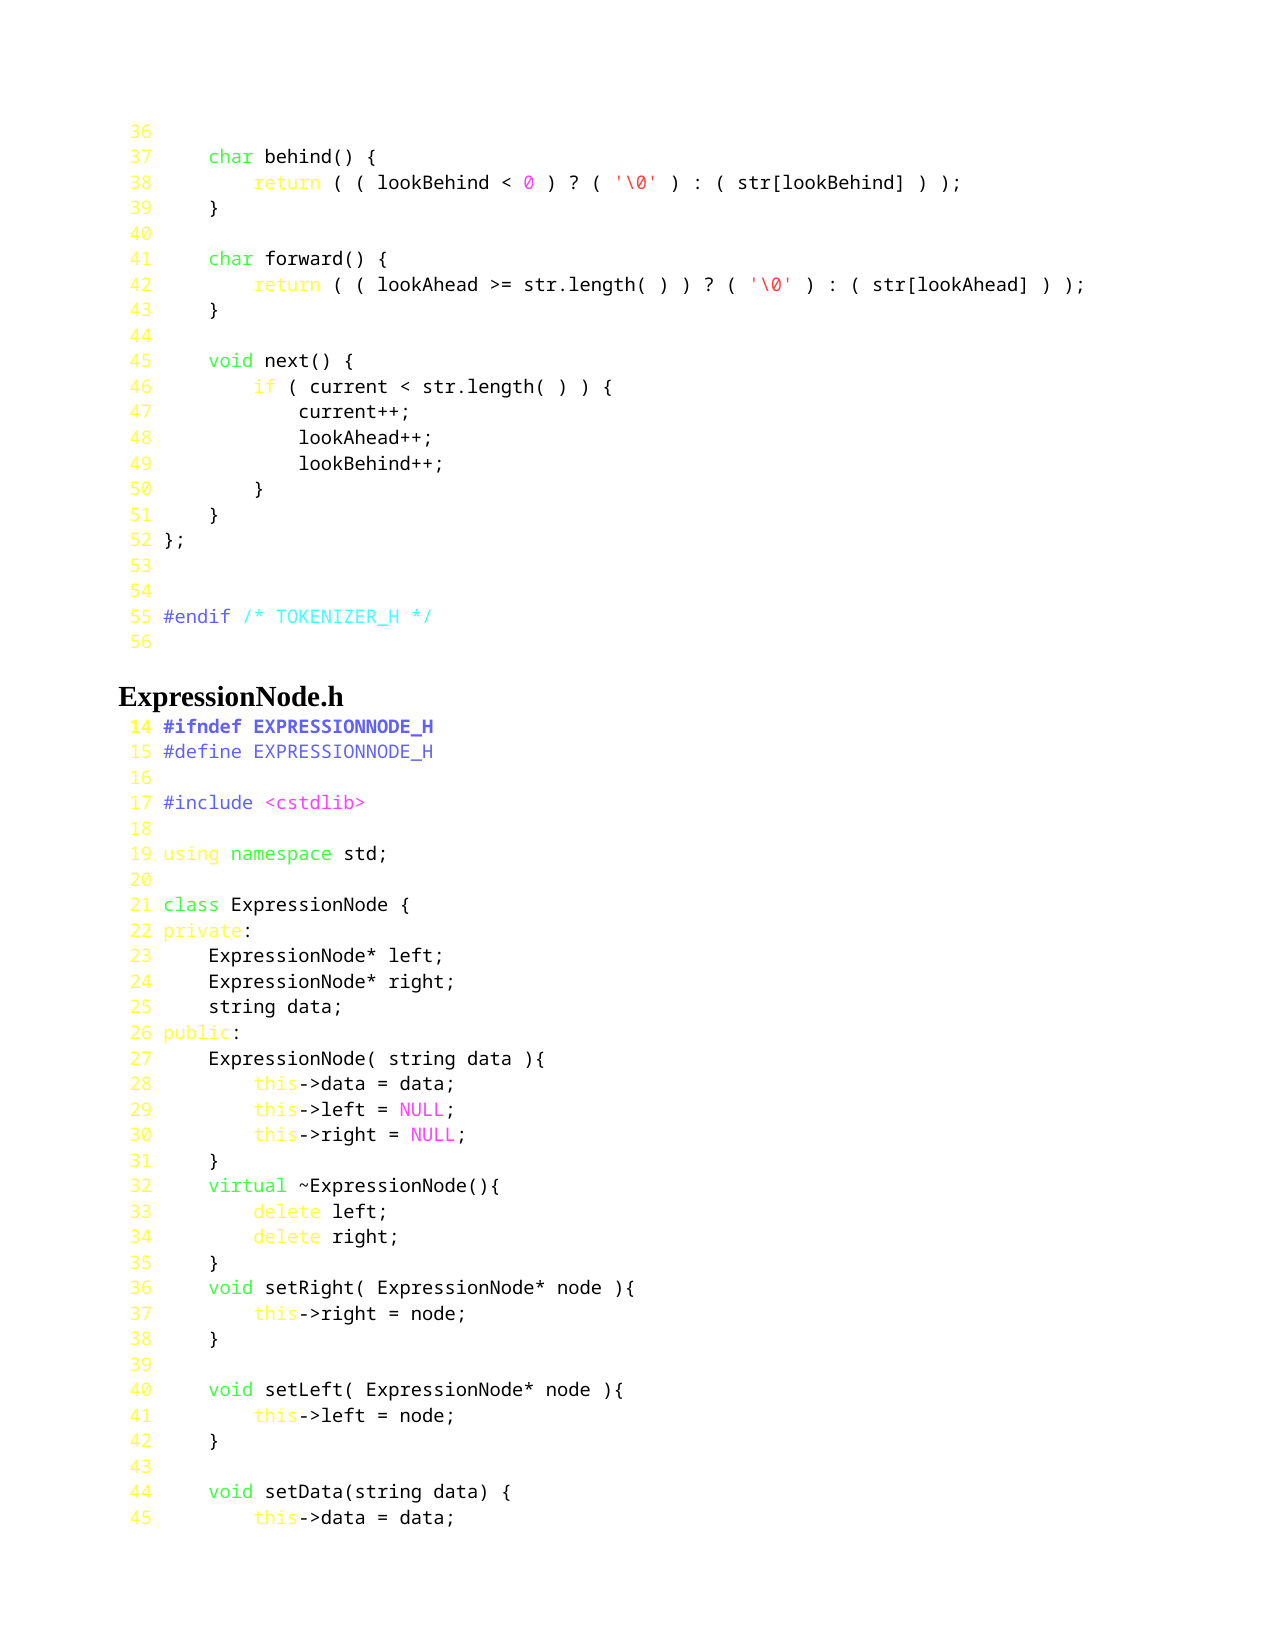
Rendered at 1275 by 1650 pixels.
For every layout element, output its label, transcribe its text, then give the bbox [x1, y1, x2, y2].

text 41 this->left = node; [118, 1402, 1157, 1428]
text 31 } [118, 1147, 1157, 1172]
text 39 } [118, 195, 1157, 220]
text 42 } [118, 1428, 1157, 1453]
text 40 [118, 220, 1157, 246]
text 37 this->right = node; [118, 1300, 1157, 1326]
text 54 [118, 577, 1157, 603]
text 42 return ( ( lookAhead >= str.length( ) ) ? ( '\0' ) : ( str[lookAhead] ) ); [118, 271, 1157, 297]
text 52 }; [118, 526, 1157, 552]
text 46 if ( current < str.length( ) ) { [118, 373, 1157, 399]
text 38 return ( ( lookBehind < 0 ) ? ( '\0' ) : ( str[lookBehind] ) ); [118, 169, 1157, 195]
text 19 using namespace std; [118, 841, 1157, 866]
text 39 [118, 1351, 1157, 1377]
text 29 this->left = NULL; [118, 1096, 1157, 1121]
text 55 #endif /* TOKENIZER_H */ [118, 603, 1157, 628]
text 30 this->right = NULL; [118, 1121, 1157, 1147]
text 45 this->data = data; [118, 1504, 1157, 1530]
text 36 void setRight( ExpressionNode* node ){ [118, 1274, 1157, 1300]
text 56 [118, 628, 1157, 654]
text 17 #include <cstdlib> [118, 790, 1157, 815]
text 18 [118, 815, 1157, 841]
text 36 [118, 118, 1157, 144]
text 26 public: [118, 1019, 1157, 1045]
text 28 this->data = data; [118, 1070, 1157, 1096]
text 20 [118, 866, 1157, 892]
text 43 } [118, 297, 1157, 322]
text 47 current++; [118, 399, 1157, 424]
text 34 delete right; [118, 1223, 1157, 1249]
text 24 ExpressionNode* right; [118, 968, 1157, 994]
text 27 ExpressionNode( string data ){ [118, 1045, 1157, 1070]
text 50 } [118, 475, 1157, 501]
text 51 } [118, 501, 1157, 526]
text 44 [118, 322, 1157, 348]
text 37 char behind() { [118, 144, 1157, 169]
text 41 char forward() { [118, 246, 1157, 271]
text ExpressionNode.h [118, 679, 1157, 713]
text 44 void setData(string data) { [118, 1479, 1157, 1504]
text 25 string data; [118, 994, 1157, 1019]
text 15 #define EXPRESSIONNODE_H [118, 739, 1157, 764]
text 21 class ExpressionNode { [118, 892, 1157, 917]
text 32 virtual ~ExpressionNode(){ [118, 1172, 1157, 1198]
text 45 void next() { [118, 348, 1157, 373]
text 33 delete left; [118, 1198, 1157, 1223]
text 35 } [118, 1249, 1157, 1274]
text 49 lookBehind++; [118, 450, 1157, 475]
text 22 private: [118, 917, 1157, 943]
text 53 [118, 552, 1157, 577]
text 23 ExpressionNode* left; [118, 943, 1157, 968]
text 40 void setLeft( ExpressionNode* node ){ [118, 1377, 1157, 1402]
text 38 } [118, 1326, 1157, 1351]
text 16 [118, 764, 1157, 790]
text 14 #ifndef EXPRESSIONNODE_H [118, 713, 1157, 739]
text 48 lookAhead++; [118, 424, 1157, 450]
text 43 [118, 1453, 1157, 1479]
